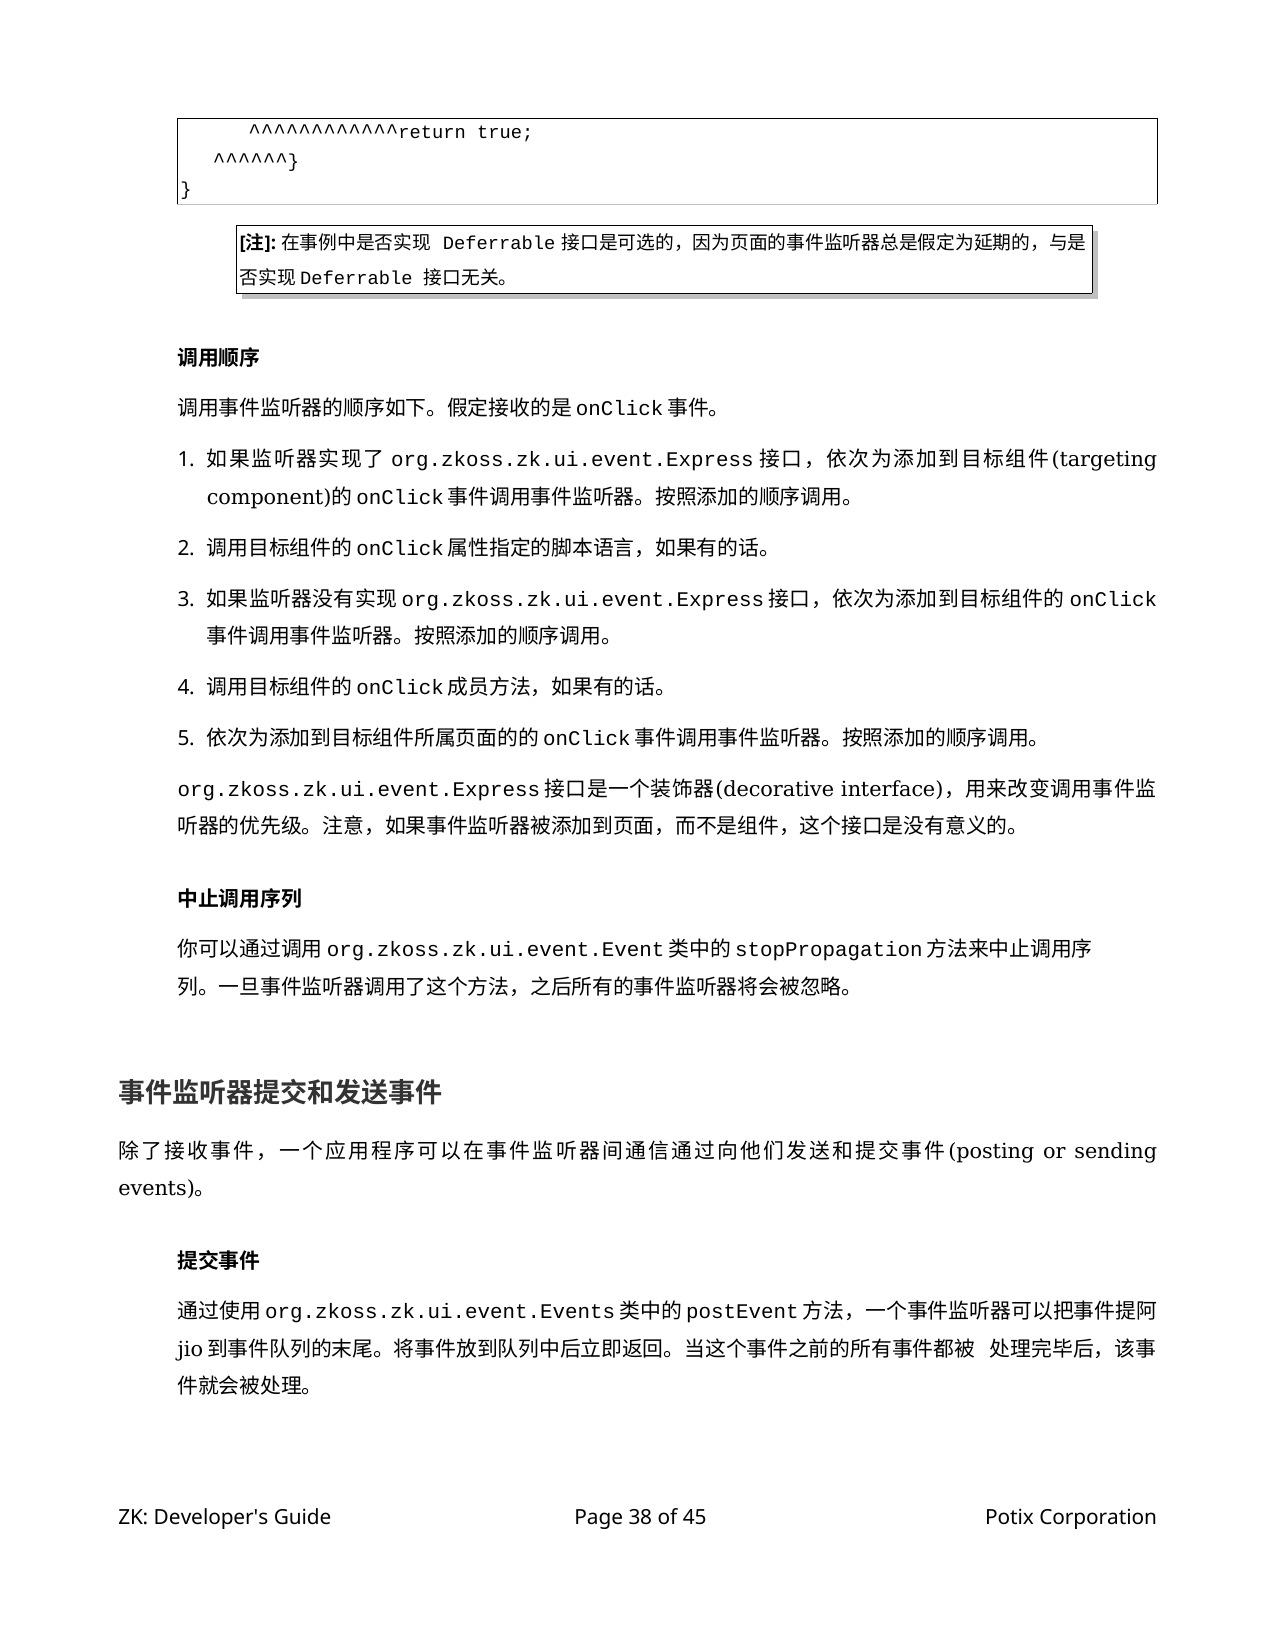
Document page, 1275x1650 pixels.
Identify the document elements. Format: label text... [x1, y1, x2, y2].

list 如果监听器没有实现org.zkoss.zk.ui.event.Express接口，依次为添加到目标组件的onClick事件调用事件监听器。按照添加的顺序调用。 [177, 582, 1157, 650]
subtitle 提交事件 [177, 1244, 1157, 1274]
text 通过使用org.zkoss.zk.ui.event.Events类中的postEvent方法，一个事件监听器可以把事件提阿jio到事件队列的末尾。将事件放到队列中后立即返回。当这个事件之前的所有事件都被 处理完毕后，该事件就会被处理。 [177, 1295, 1157, 1400]
text 调用事件监听器的顺序如下。假定接收的是onClick事件。 [177, 392, 1157, 422]
text 你可以通过调用org.zkoss.zk.ui.event.Event类中的stopPropagation方法来中止调用序 列。一旦事件监听器调用了这个方法，之后所有的事件监听器将会被忽略。 [177, 933, 1157, 1001]
text ^^^^^^^^^^^^return true; [178, 119, 1157, 145]
subtitle 事件监听器提交和发送事件 [118, 1071, 1157, 1110]
subtitle 中止调用序列 [177, 882, 1157, 912]
list 调用目标组件的onClick成员方法，如果有的话。 [177, 670, 1157, 701]
text ^^^^^^} [178, 148, 1157, 174]
subtitle 调用顺序 [177, 341, 1157, 371]
list 如果监听器实现了org.zkoss.zk.ui.event.Express接口，依次为添加到目标组件(targeting component)的onClick事件调用事件监听器。按照添加的顺序调用。 [177, 443, 1157, 511]
text } [178, 177, 1157, 204]
list 调用目标组件的onClick属性指定的脚本语言，如果有的话。 [177, 531, 1157, 561]
text [注]: 在事例中是否实现 Deferrable 接口是可选的，因为页面的事件监听器总是假定为延期的，与是否实现 Deferrable 接口无关。 [237, 226, 1092, 293]
text 除了接收事件，一个应用程序可以在事件监听器间通信通过向他们发送和提交事件(posting or sending events)。 [118, 1134, 1157, 1202]
list 依次为添加到目标组件所属页面的的onClick事件调用事件监听器。按照添加的顺序调用。 [177, 721, 1157, 751]
text org.zkoss.zk.ui.event.Express接口是一个装饰器(decorative interface)，用来改变调用事件监听器的优先级。注意，如果事件监听器被添加到页面，而不是组件，这个接口是没有意义的。 [177, 772, 1157, 840]
